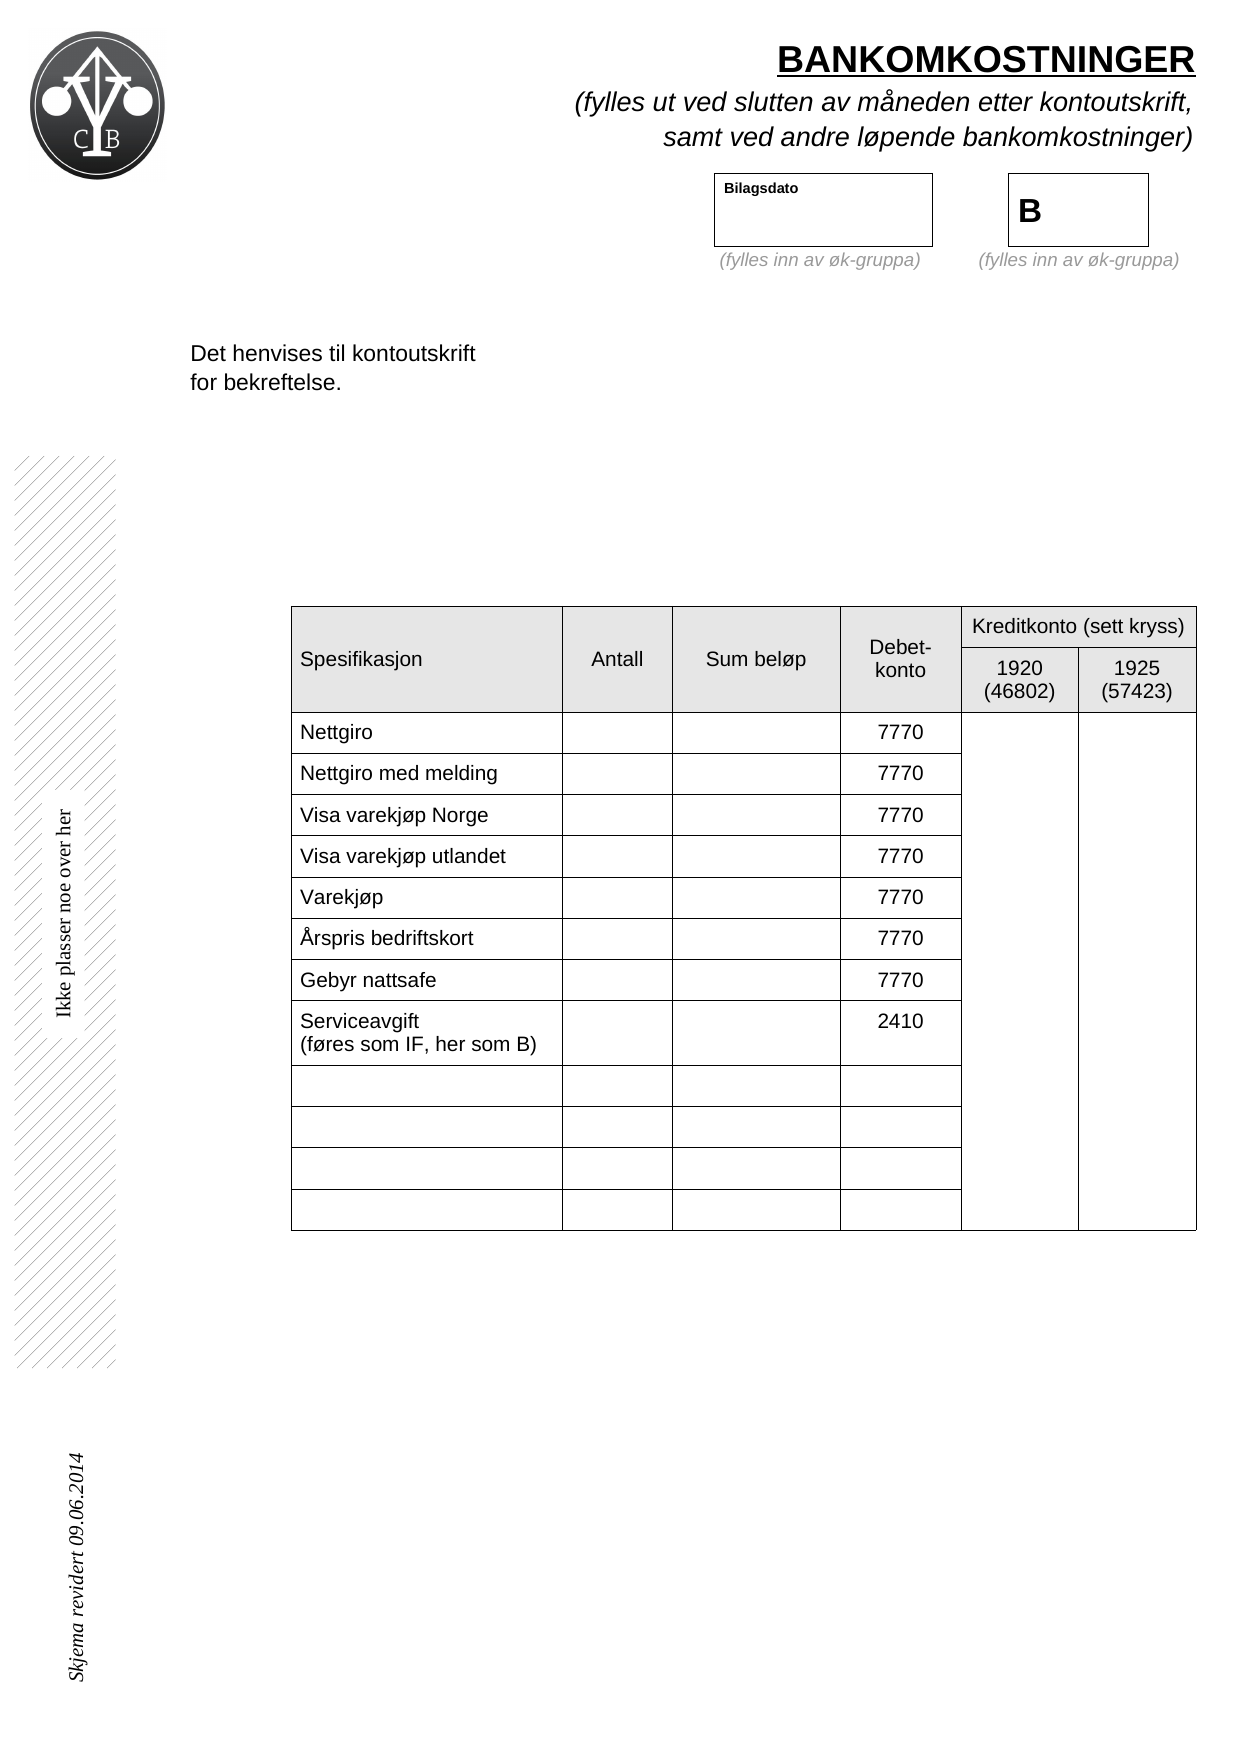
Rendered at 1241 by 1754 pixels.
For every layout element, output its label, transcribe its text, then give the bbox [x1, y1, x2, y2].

table_cell 1925 (57423) [1079, 648, 1196, 712]
picture [27, 28, 167, 182]
table_cell 7770 [841, 836, 961, 877]
table_cell [563, 754, 672, 794]
table_cell 7770 [841, 878, 961, 918]
table_cell [563, 1066, 672, 1106]
table_cell 7770 [841, 960, 961, 1000]
text (fylles ut ved slutten av måneden etter kontoutskrift, samt ved andre løpende bankomkostninger) [167, 87, 1196, 152]
table_header Kreditkonto (sett kryss) [962, 607, 1196, 647]
table_header Antall [563, 607, 672, 712]
table_cell [673, 1001, 840, 1065]
table_cell [563, 836, 672, 877]
table_cell [292, 1066, 562, 1106]
table_cell 2410 [841, 1001, 961, 1065]
table_cell [673, 960, 840, 1000]
table_cell Visa varekjøp utlandet [292, 836, 562, 877]
table_cell Serviceavgift (føres som IF, her som B) [292, 1001, 562, 1065]
table_cell [563, 919, 672, 959]
text BANKOMKOSTNINGER [167, 39, 1196, 81]
table_cell Visa varekjøp Norge [292, 795, 562, 835]
table_cell Nettgiro med melding [292, 754, 562, 794]
table_cell [841, 1190, 961, 1230]
table_cell [673, 836, 840, 877]
table_cell [563, 1107, 672, 1147]
table_header Spesifikasjon [292, 607, 562, 712]
table_cell 7770 [841, 919, 961, 959]
table_cell [563, 795, 672, 835]
table_cell [841, 1107, 961, 1147]
table_cell [563, 960, 672, 1000]
table_cell [563, 878, 672, 918]
table_cell 1920 (46802) [962, 648, 1078, 712]
table_cell [673, 919, 840, 959]
text (fylles inn av øk-gruppa) (fylles inn av øk-gruppa) [150, 250, 1196, 271]
table_cell [673, 1066, 840, 1106]
table_cell [1079, 713, 1196, 1230]
table_cell [841, 1066, 961, 1106]
table_cell [563, 713, 672, 753]
table_cell [673, 878, 840, 918]
table_header Debet- konto [841, 607, 961, 712]
table_cell Varekjøp [292, 878, 562, 918]
table_cell [673, 1148, 840, 1188]
table_cell [292, 1107, 562, 1147]
table_cell 7770 [841, 754, 961, 794]
text Det henvises til kontoutskrift for bekreftelse. [190, 341, 610, 396]
table_cell [673, 795, 840, 835]
table_cell [841, 1148, 961, 1188]
table_cell [563, 1001, 672, 1065]
table_cell [292, 1190, 562, 1230]
table_cell [563, 1148, 672, 1188]
table_cell [673, 1190, 840, 1230]
table_cell Årspris bedriftskort [292, 919, 562, 959]
text B [1018, 192, 1139, 230]
table_cell [673, 754, 840, 794]
text Bilagsdato [724, 180, 923, 196]
table_header Sum beløp [673, 607, 840, 712]
table_cell Gebyr nattsafe [292, 960, 562, 1000]
table_cell Nettgiro [292, 713, 562, 753]
table_cell 7770 [841, 713, 961, 753]
table_cell [292, 1148, 562, 1188]
table_cell [563, 1190, 672, 1230]
table_cell [962, 713, 1078, 1230]
table_cell [673, 713, 840, 753]
table_cell 7770 [841, 795, 961, 835]
table_cell [673, 1107, 840, 1147]
